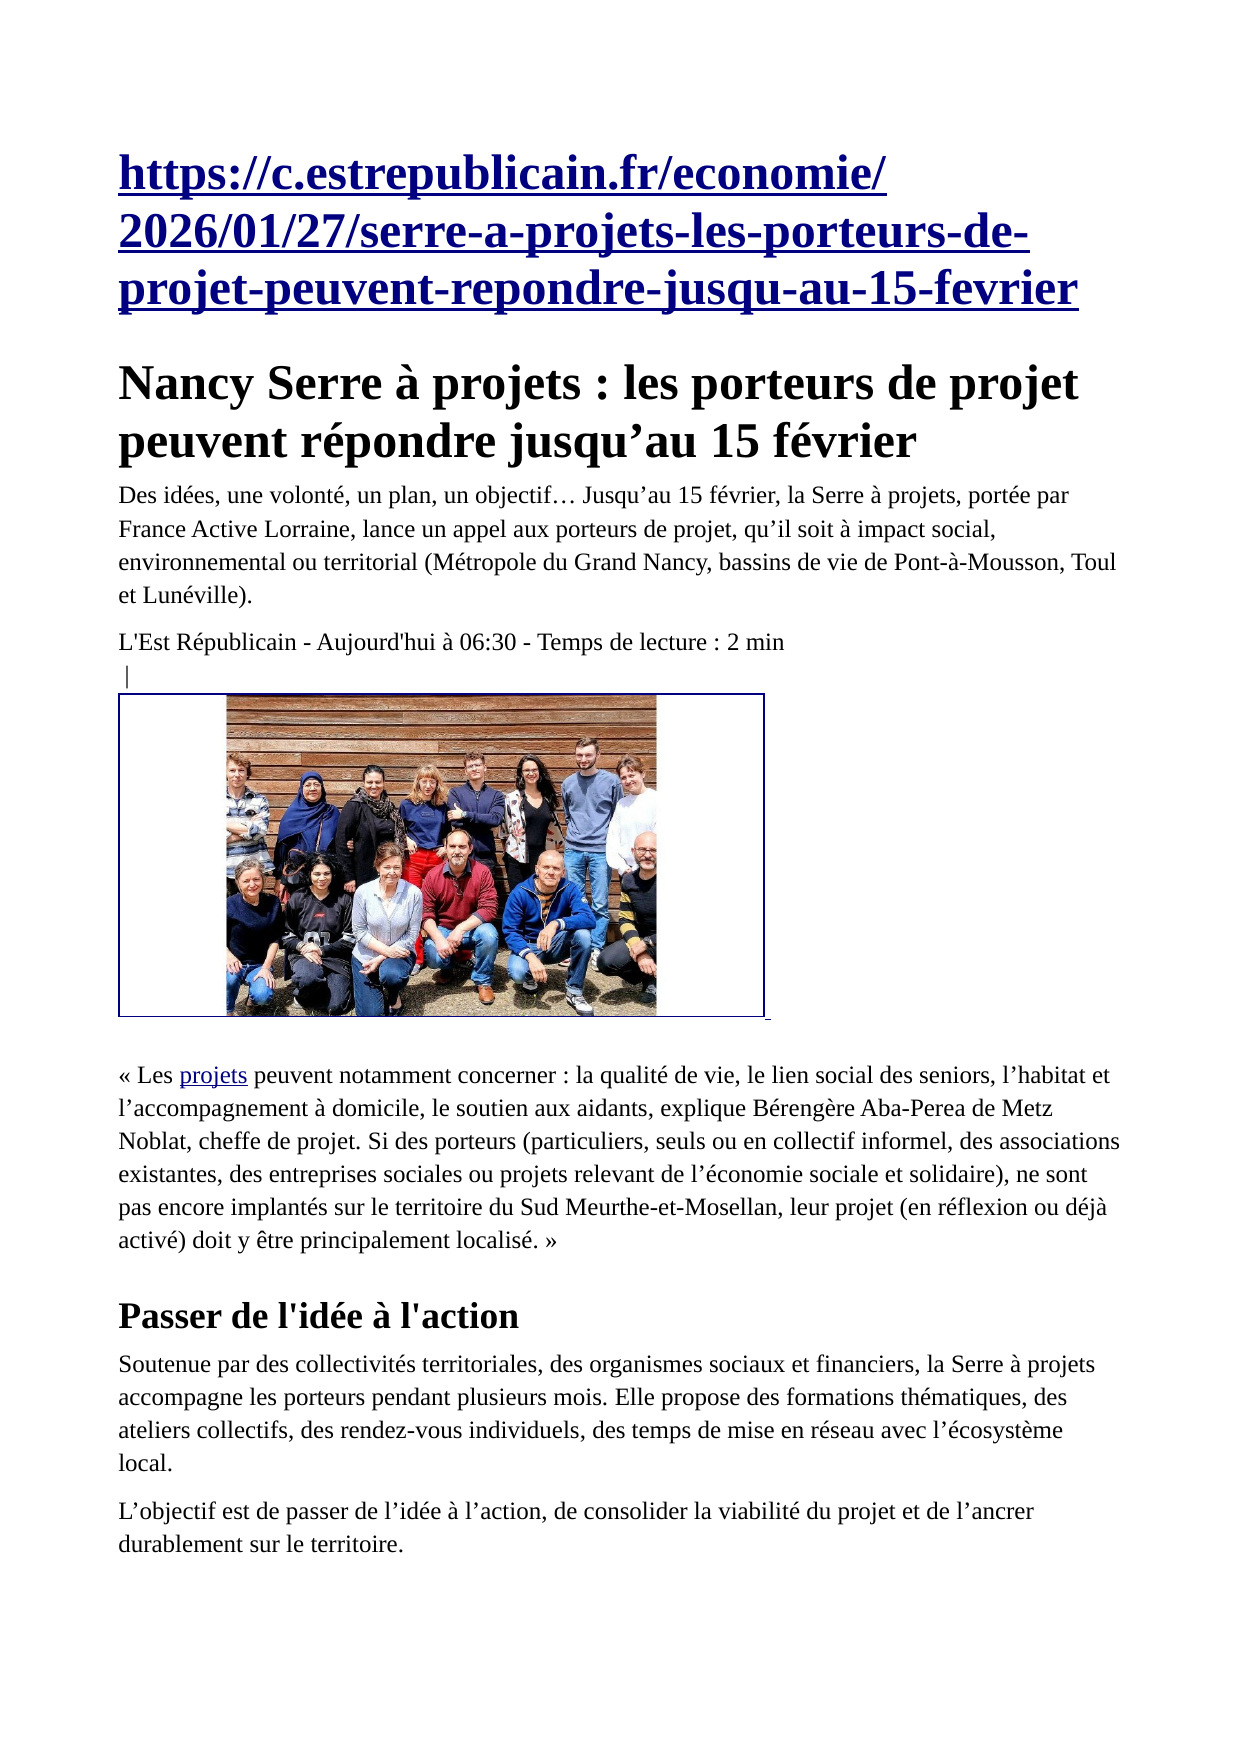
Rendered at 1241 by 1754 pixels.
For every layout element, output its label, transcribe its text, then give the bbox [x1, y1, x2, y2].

text L'Est Républicain - Aujourd'hui à 06:30 - Temps de lecture : 2 min [118, 627, 1122, 656]
text | [118, 660, 1122, 689]
text Soutenue par des collectivités territoriales, des organismes sociaux et financiers, la Serre à projets accompagne les porteurs pendant plusieurs mois. Elle propose des formations thématiques, des ateliers collectifs, des rendez-vous individuels, des temps de mise en réseau avec l’écosystème local. [118, 1349, 1122, 1477]
text Des idées, une volonté, un plan, un objectif… Jusqu’au 15 février, la Serre à projets, portée par France Active Lorraine, lance un appel aux porteurs de projet, qu’il soit à impact social, environnemental ou territorial (Métropole du Grand Nancy, bassins de vie de Pont-à-Mousson, Toul et Lunéville). [118, 481, 1122, 608]
text L’objectif est de passer de l’idée à l’action, de consolider la viabilité du projet et de l’ancrer durablement sur le territoire. [118, 1496, 1122, 1557]
subtitle Nancy Serre à projets : les porteurs de projet peuvent répondre jusqu’au 15 février [118, 353, 1122, 468]
subtitle https://c.estrepublicain.fr/economie/2026/01/27/serre-a-projets-les-porteurs-de-projet-peuvent-repondre-jusqu-au-15-fevrier [118, 143, 1122, 316]
picture [120, 695, 763, 1016]
text « Les projets peuvent notamment concerner : la qualité de vie, le lien social des seniors, l’habitat et l’accompagnement à domicile, le soutien aux aidants, explique Bérengère Aba-Perea de Metz Noblat, cheffe de projet. Si des porteurs (particuliers, seuls ou en collectif informel, des associations existantes, des entreprises sociales ou projets relevant de l’économie sociale et solidaire), ne sont pas encore implantés sur le territoire du Sud Meurthe-et-Mosellan, leur projet (en réflexion ou déjà activé) doit y être principalement localisé. » [118, 1060, 1122, 1254]
subtitle Passer de l'idée à l'action [118, 1293, 1122, 1337]
